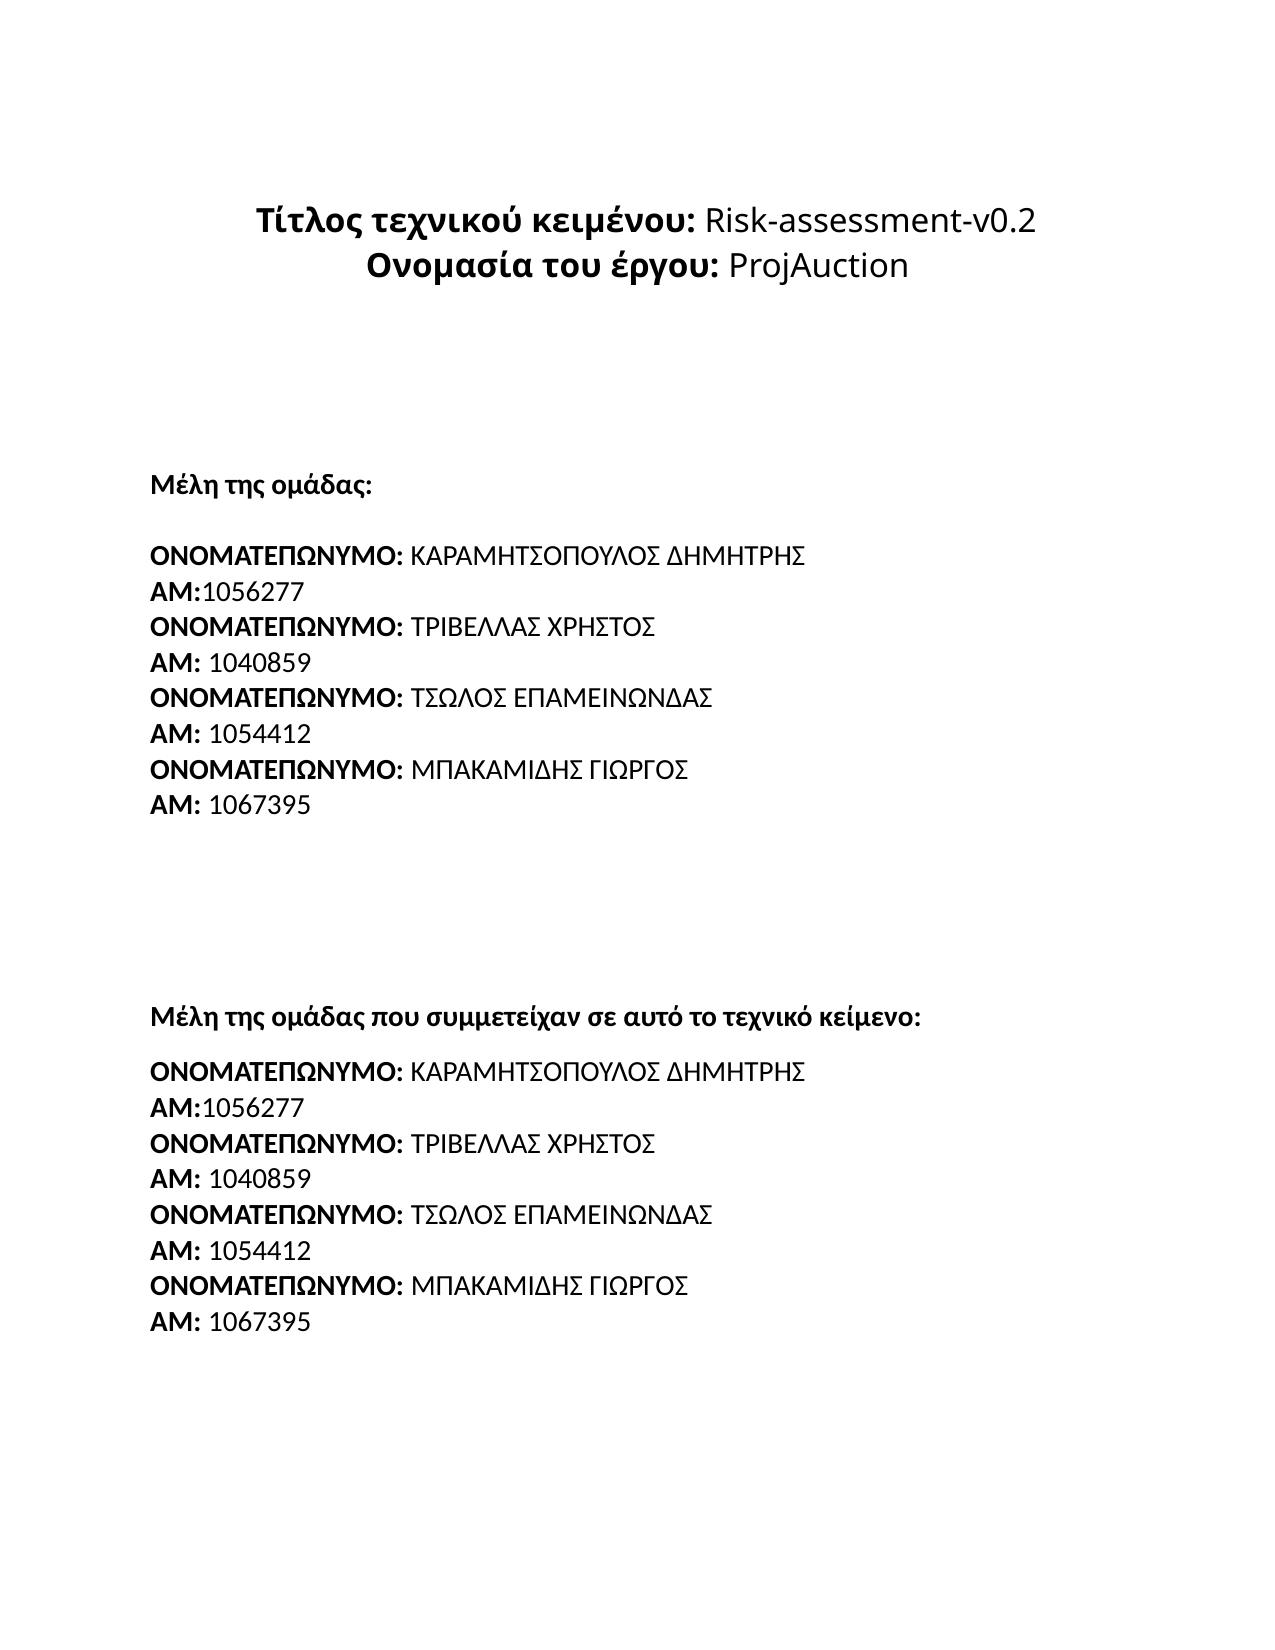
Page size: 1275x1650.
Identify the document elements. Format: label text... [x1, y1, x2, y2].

text Μέλη της ομάδας: [150, 466, 1125, 501]
text ΟΝΟΜΑΤΕΠΩΝΥΜΟ: ΤΣΩΛΟΣ ΕΠΑΜΕΙΝΩΝΔΑΣ [150, 679, 1125, 715]
text ΑΜ: 1067395 [150, 1303, 1125, 1338]
text ΟΝΟΜΑΤΕΠΩΝΥΜΟ: ΤΡΙΒΕΛΛΑΣ ΧΡΗΣΤΟΣ [150, 608, 1125, 644]
text ΟΝΟΜΑΤΕΠΩΝΥΜΟ: ΤΣΩΛΟΣ ΕΠΑΜΕΙΝΩΝΔΑΣ [150, 1196, 1125, 1232]
text ΑΜ: 1054412 [150, 1232, 1125, 1267]
text ΑΜ: 1054412 [150, 715, 1125, 751]
text Τίτλος τεχνικού κειμένου: Risk-assessment-v0.2 [150, 197, 1125, 242]
text ΟΝΟΜΑΤΕΠΩΝΥΜΟ: ΚΑΡΑΜΗΤΣΟΠΟΥΛΟΣ ΔΗΜΗΤΡΗΣ [150, 1053, 1125, 1089]
text Ονομασία του έργου: ProjAuction [150, 242, 1125, 288]
text ΟΝΟΜΑΤΕΠΩΝΥΜΟ: ΤΡΙΒΕΛΛΑΣ ΧΡΗΣΤΟΣ [150, 1125, 1125, 1160]
text ΟΝΟΜΑΤΕΠΩΝΥΜΟ: ΚΑΡΑΜΗΤΣΟΠΟΥΛΟΣ ΔΗΜΗΤΡΗΣ [150, 537, 1125, 573]
text ΑΜ: 1040859 [150, 644, 1125, 679]
text ΟΝΟΜΑΤΕΠΩΝΥΜΟ: ΜΠΑΚΑΜΙΔΗΣ ΓΙΩΡΓΟΣ [150, 1267, 1125, 1303]
text ΑΜ:1056277 [150, 573, 1125, 608]
text ΟΝΟΜΑΤΕΠΩΝΥΜΟ: ΜΠΑΚΑΜΙΔΗΣ ΓΙΩΡΓΟΣ [150, 751, 1125, 786]
text Μέλη της ομάδας που συμμετείχαν σε αυτό το τεχνικό κείμενο: [150, 998, 1125, 1033]
text ΑΜ: 1040859 [150, 1160, 1125, 1196]
text ΑΜ: 1067395 [150, 786, 1125, 822]
text ΑΜ:1056277 [150, 1089, 1125, 1125]
